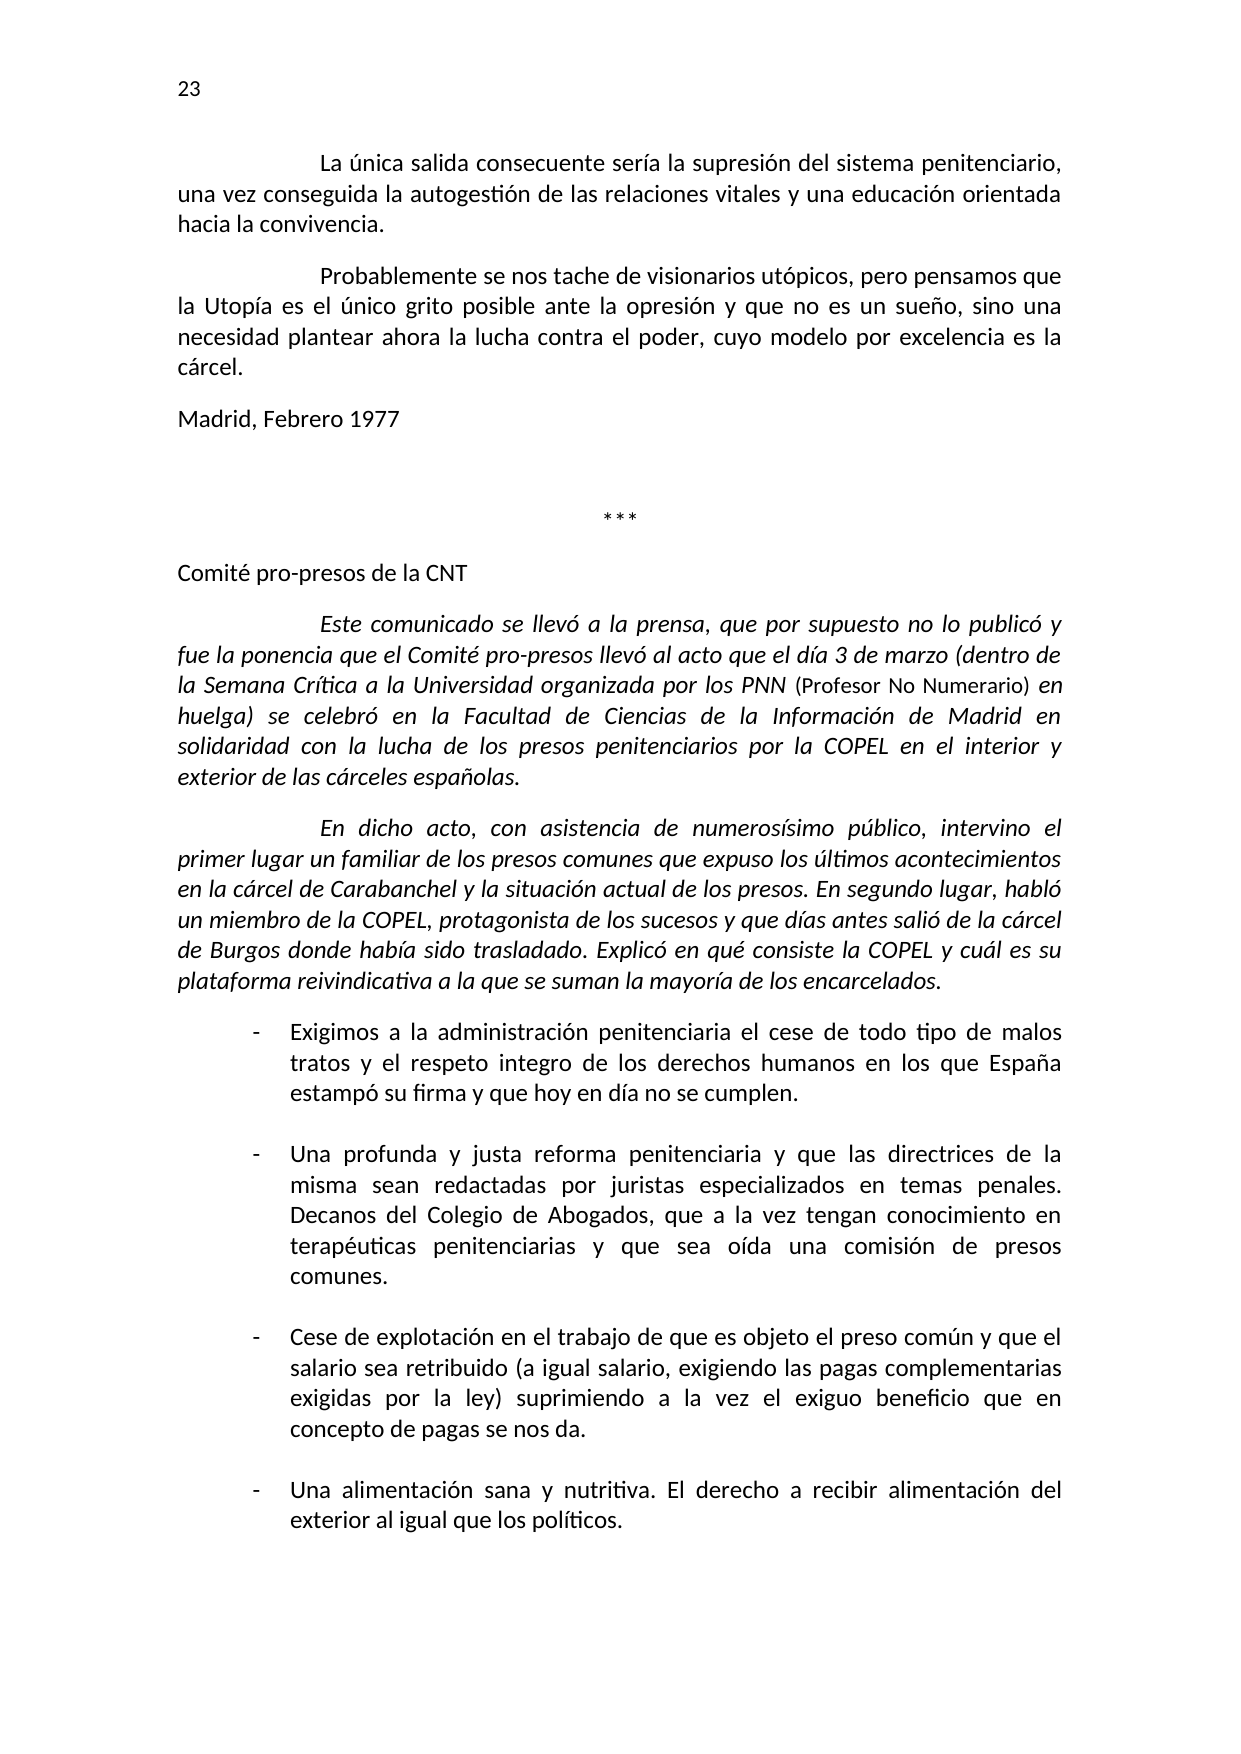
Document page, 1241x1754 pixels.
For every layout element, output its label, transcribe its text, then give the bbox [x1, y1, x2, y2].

text En dicho acto, con asistencia de numerosísimo público, intervino el primer lugar un familiar de los presos comunes que expuso los últimos acontecimientos en la cárcel de Carabanchel y la situación actual de los presos. En segundo lugar, habló un miembro de la COPEL, protagonista de los sucesos y que días antes salió de la cárcel de Burgos donde había sido trasladado. Explicó en qué consiste la COPEL y cuál es su plataforma reivindicativa a la que se suman la mayoría de los encarcelados. [177, 812, 1063, 995]
list Exigimos a la administración penitenciaria el cese de todo tipo de malos tratos y el respeto integro de los derechos humanos en los que España estampó su firma y que hoy en día no se cumplen. [252, 1016, 1063, 1108]
text Probablemente se nos tache de visionarios utópicos, pero pensamos que la Utopía es el único grito posible ante la opresión y que no es un sueño, sino una necesidad plantear ahora la lucha contra el poder, cuyo modelo por excelencia es la cárcel. [177, 260, 1063, 382]
text Madrid, Febrero 1977 [177, 403, 1063, 433]
list Una profunda y justa reforma penitenciaria y que las directrices de la misma sean redactadas por juristas especializados en temas penales. Decanos del Colegio de Abogados, que a la vez tengan conocimiento en terapéuticas penitenciarias y que sea oída una comisión de presos comunes. [252, 1138, 1063, 1291]
list Una alimentación sana y nutritiva. El derecho a recibir alimentación del exterior al igual que los políticos. [252, 1474, 1063, 1535]
text Comité pro-presos de la CNT [177, 557, 1063, 587]
text La única salida consecuente sería la supresión del sistema penitenciario, una vez conseguida la autogestión de las relaciones vitales y una educación orientada hacia la convivencia. [177, 148, 1063, 239]
text Este comunicado se llevó a la prensa, que por supuesto no lo publicó y fue la ponencia que el Comité pro-presos llevó al acto que el día 3 de marzo (dentro de la Semana Crítica a la Universidad organizada por los PNN (Profesor No Numerario) en huelga) se celebró en la Facultad de Ciencias de la Información de Madrid en solidaridad con la lucha de los presos penitenciarios por la COPEL en el interior y exterior de las cárceles españolas. [177, 608, 1063, 791]
text *** [177, 506, 1063, 536]
list Cese de explotación en el trabajo de que es objeto el preso común y que el salario sea retribuido (a igual salario, exigiendo las pagas complementarias exigidas por la ley) suprimiendo a la vez el exiguo beneficio que en concepto de pagas se nos da. [252, 1321, 1063, 1443]
